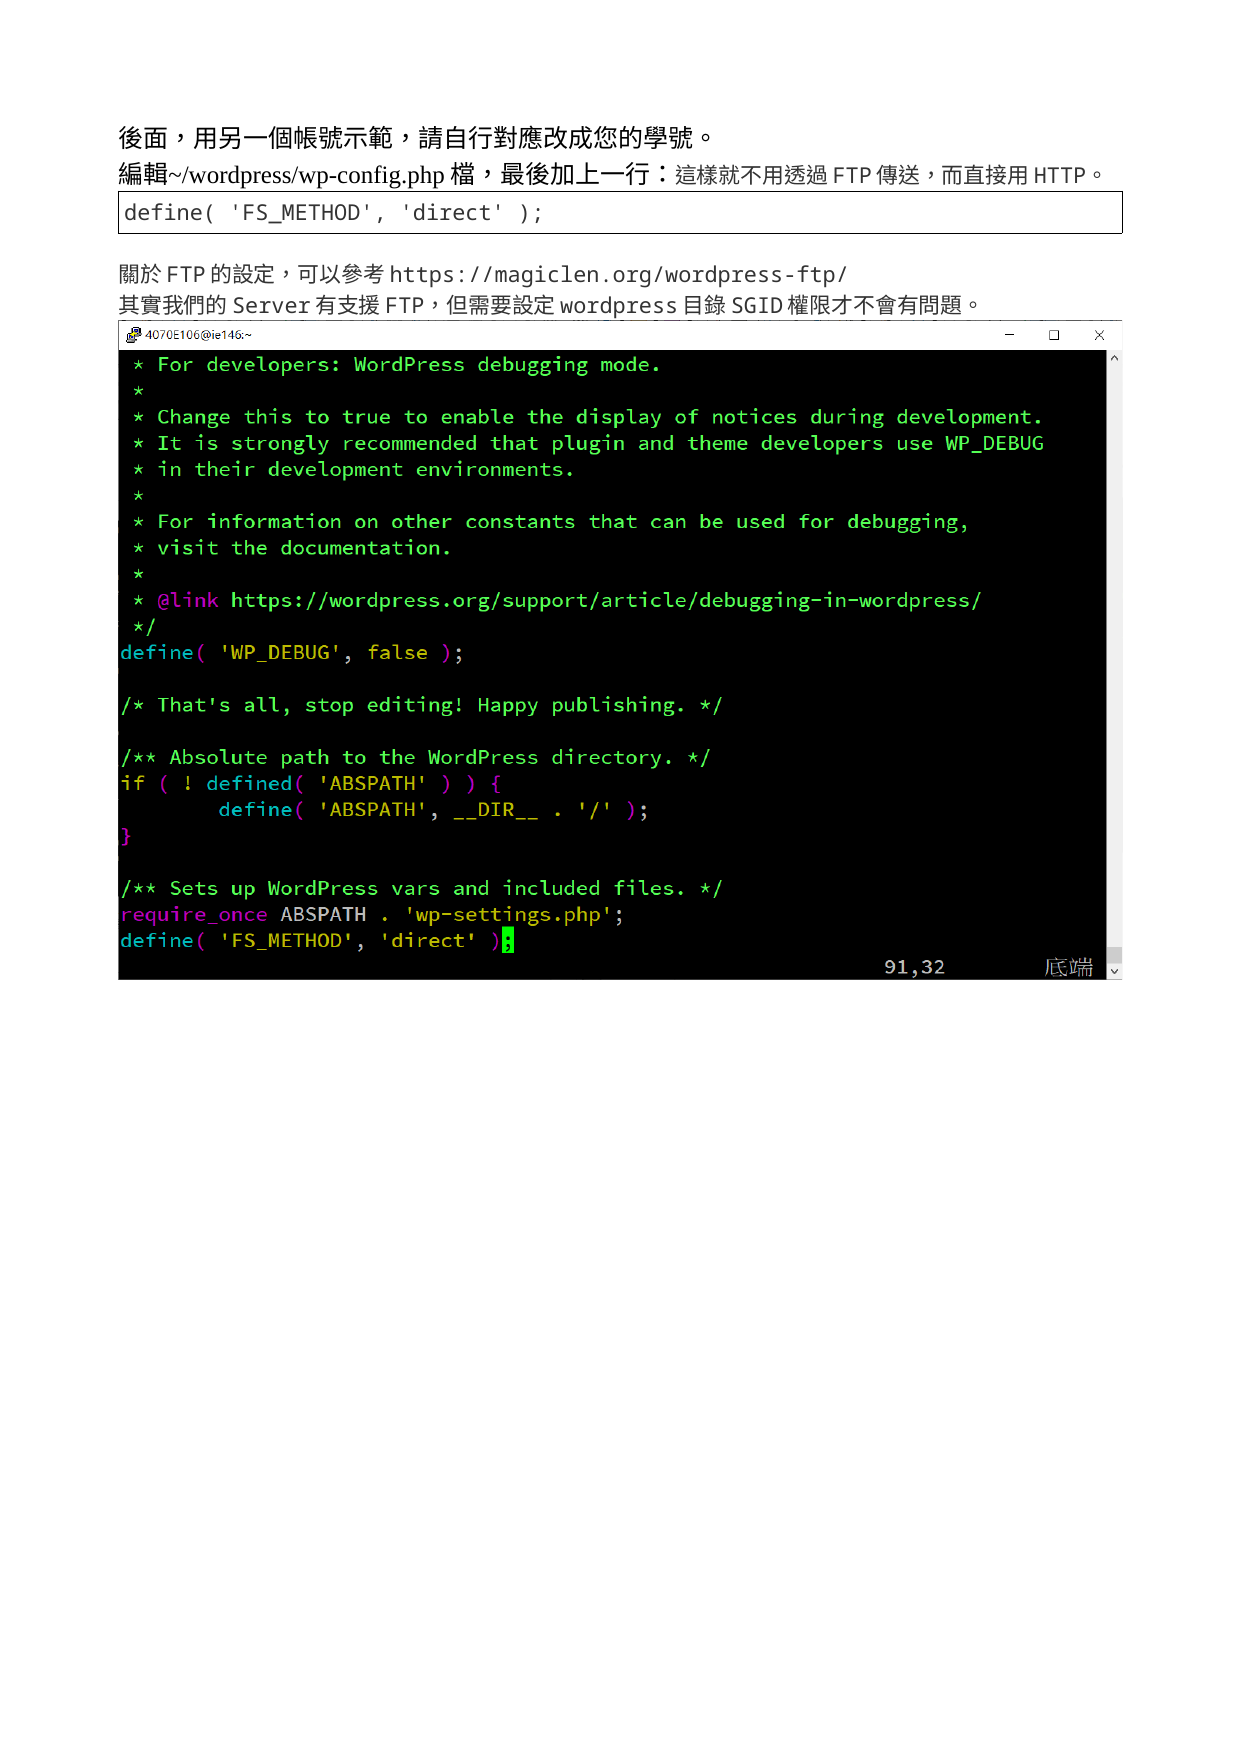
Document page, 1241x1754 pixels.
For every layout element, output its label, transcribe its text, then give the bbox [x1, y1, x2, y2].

text 其實我們的Server有支援FTP，但需要設定wordpress目錄SGID權限才不會有問題。 [118, 288, 1122, 320]
text 編輯~/wordpress/wp-config.php檔，最後加上一行：這樣就不用透過FTP傳送，而直接用HTTP。 [118, 154, 1122, 191]
table_header define( 'FS_METHOD', 'direct' ); [119, 192, 1122, 232]
text 後面，用另一個帳號示範，請自行對應改成您的學號。 [118, 118, 1122, 154]
text 關於FTP的設定，可以參考https://magiclen.org/wordpress-ftp/ [118, 257, 1122, 288]
